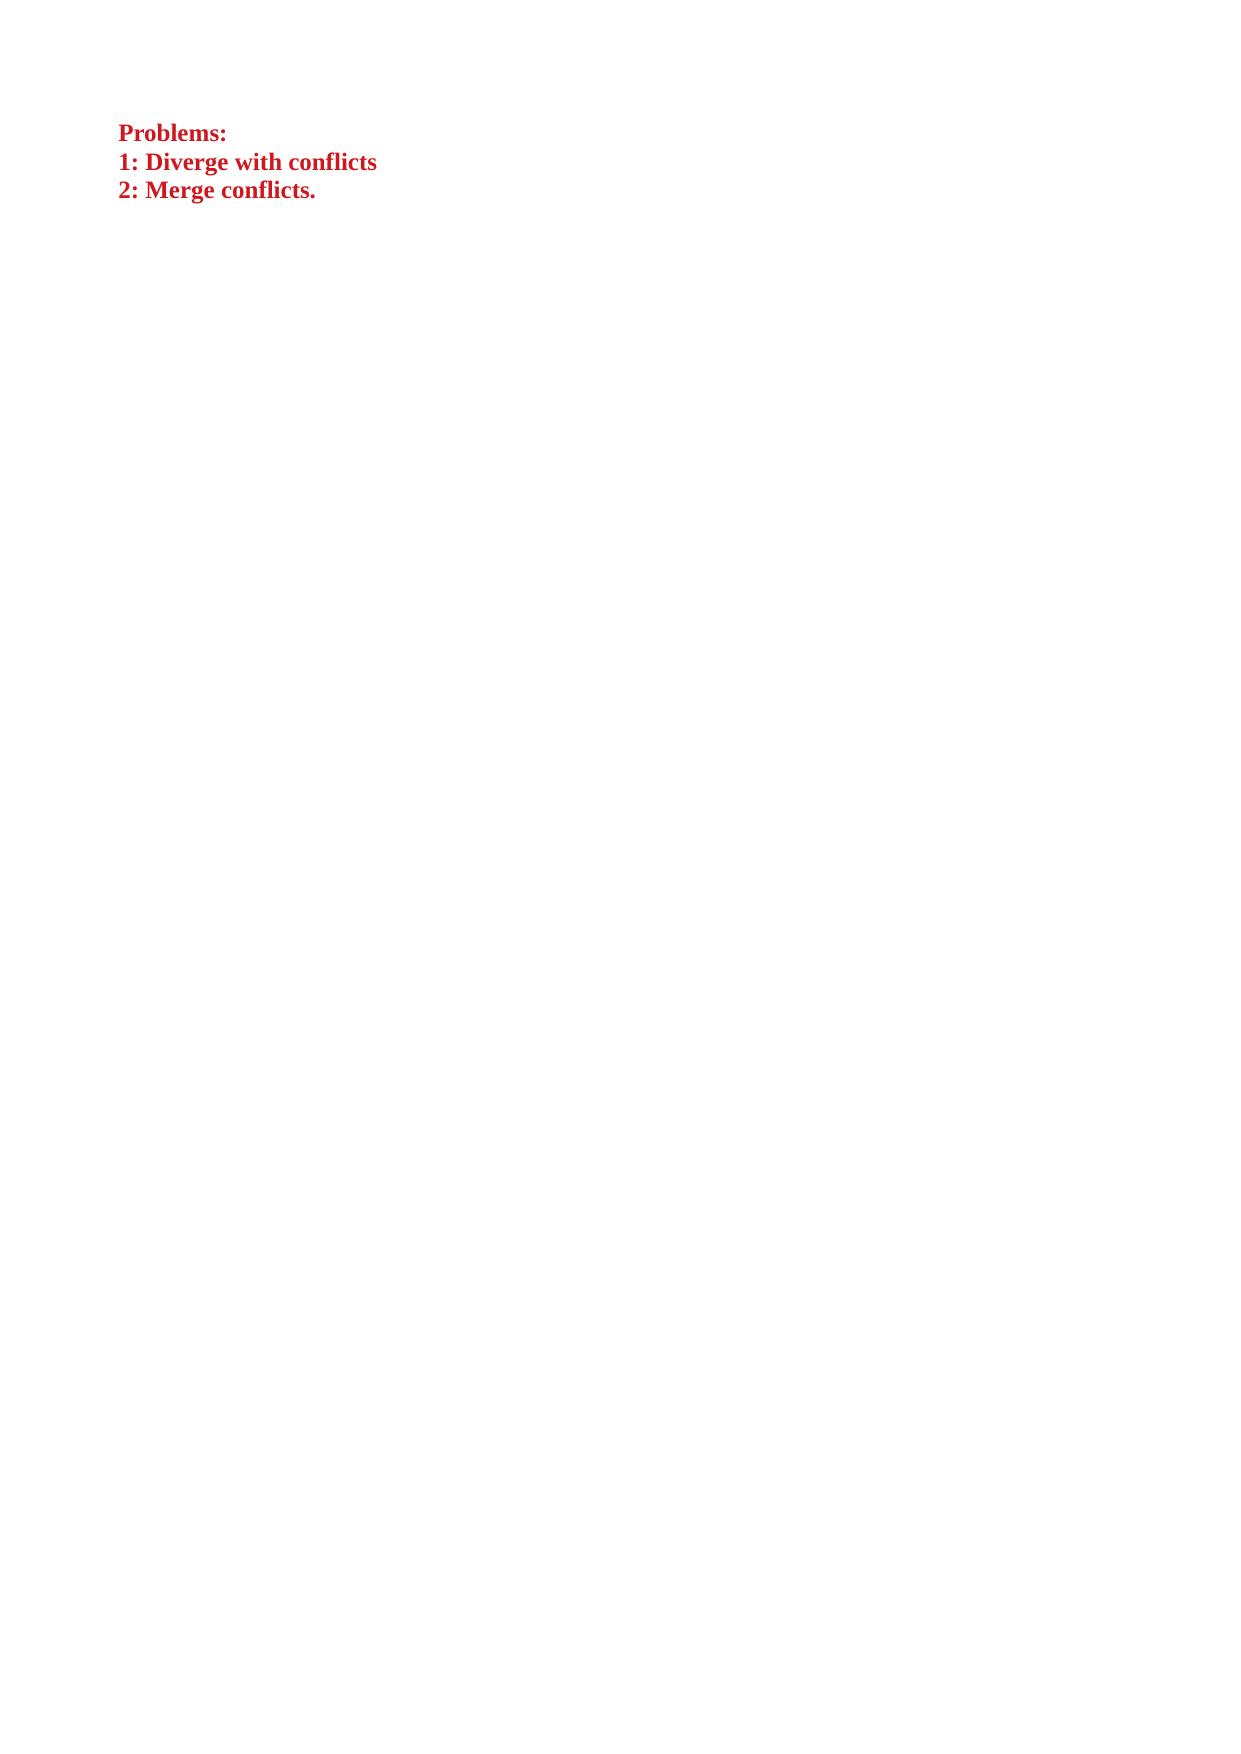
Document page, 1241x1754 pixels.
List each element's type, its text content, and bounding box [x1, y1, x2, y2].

text 2: Merge conflicts. [118, 176, 1122, 204]
text 1: Diverge with conflicts [118, 147, 1122, 176]
text Problems: [118, 118, 1122, 147]
